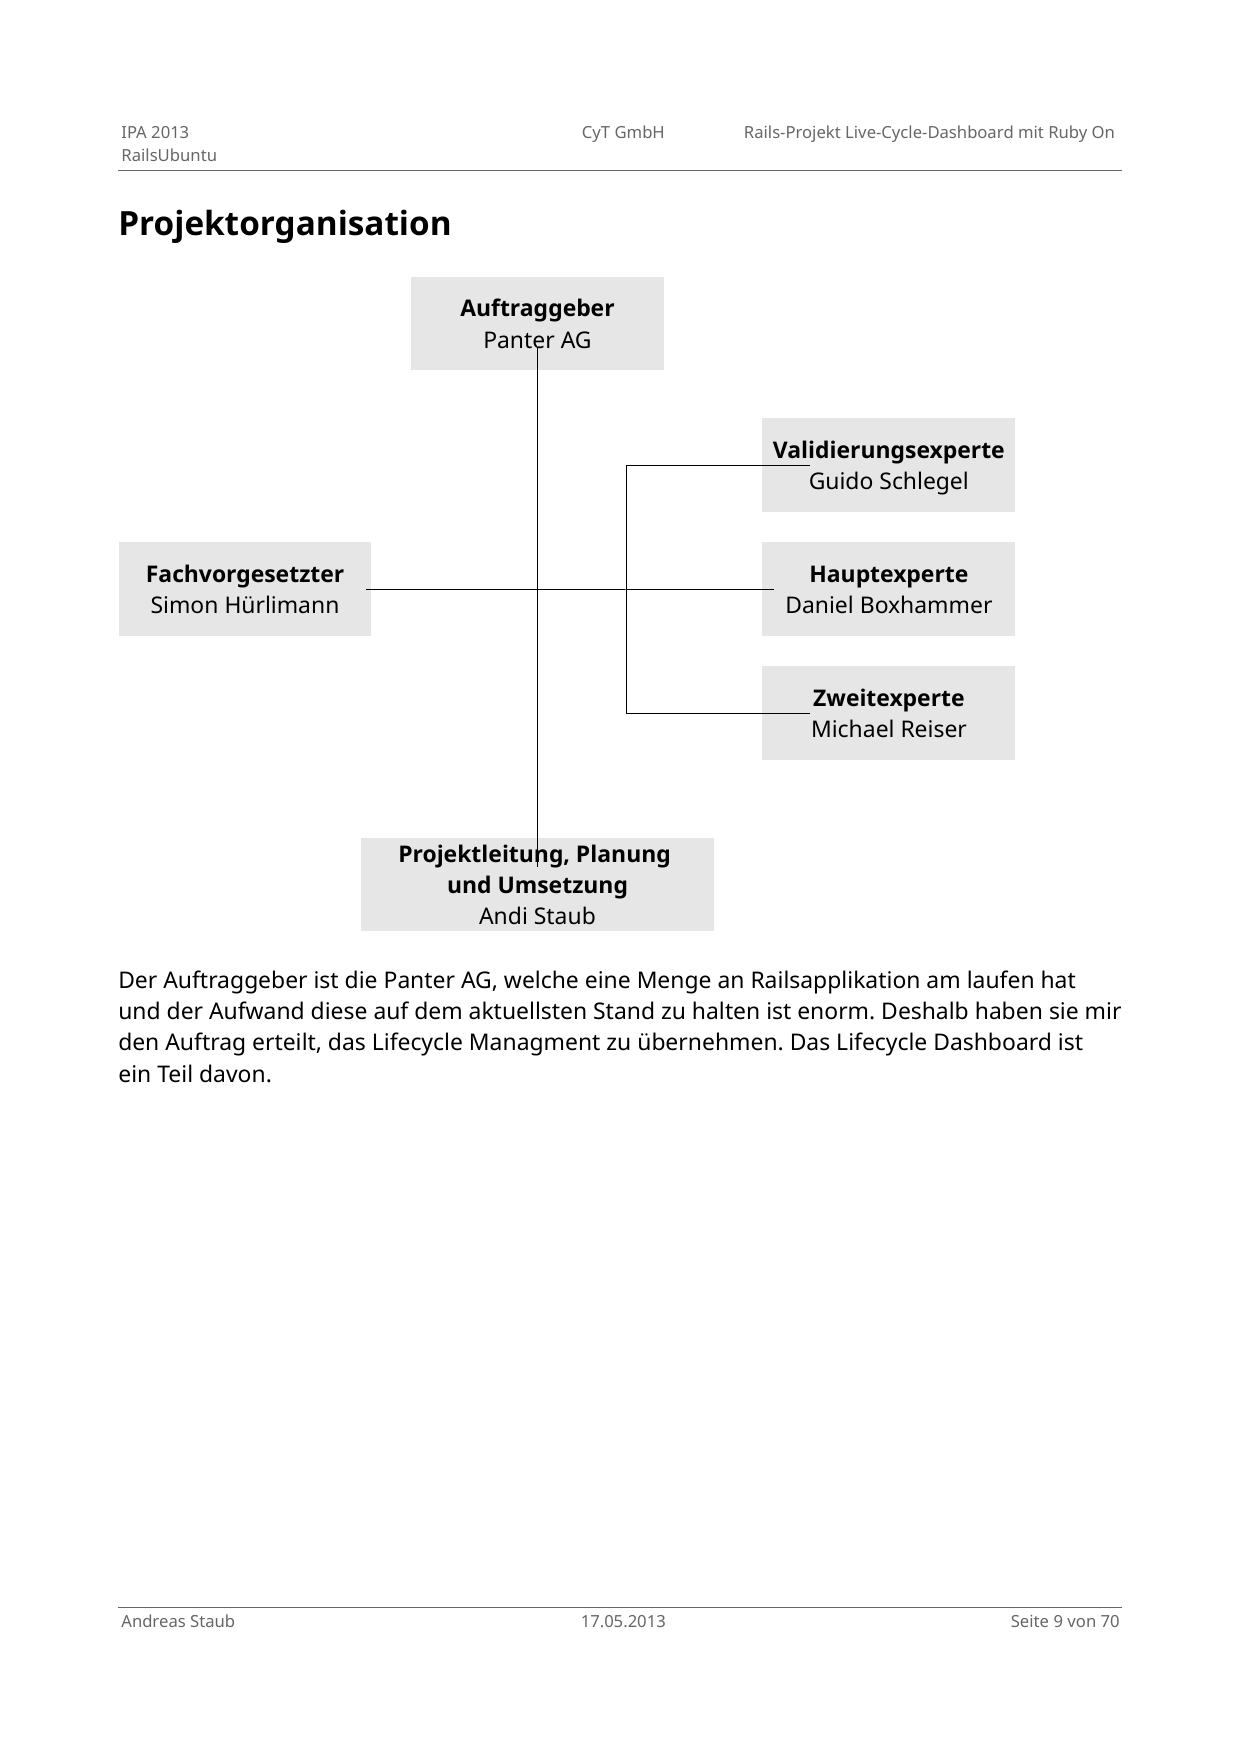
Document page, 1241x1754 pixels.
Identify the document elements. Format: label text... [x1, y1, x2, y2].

text Der Auftraggeber ist die Panter AG, welche eine Menge an Railsapplikation am laufen hat und der Aufwand diese auf dem aktuellsten Stand zu halten ist enorm. Deshalb haben sie mir den Auftrag erteilt, das Lifecycle Managment zu übernehmen. Das Lifecycle Dashboard ist ein Teil davon. [118, 964, 1122, 1089]
text Projektorganisation [118, 200, 1122, 245]
